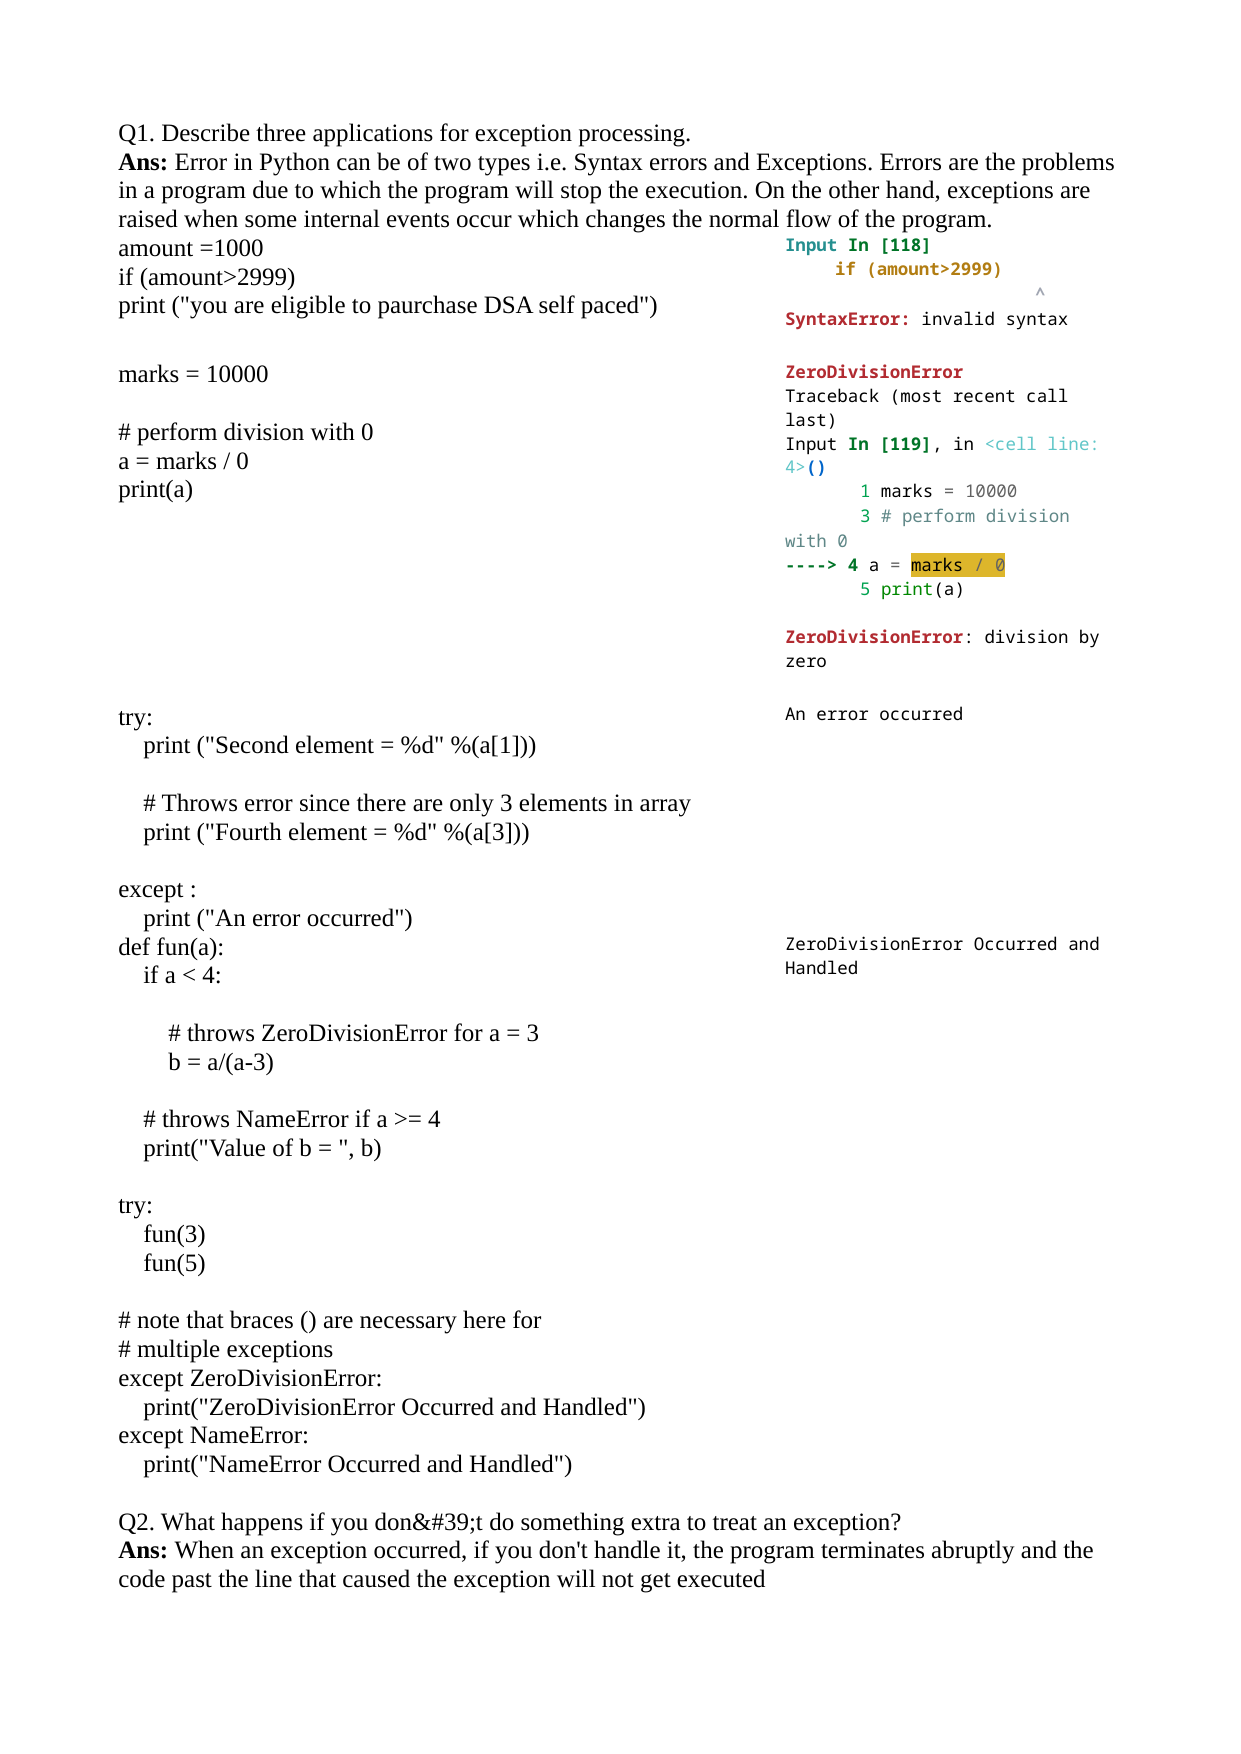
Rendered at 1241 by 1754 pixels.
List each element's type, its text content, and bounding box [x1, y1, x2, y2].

table_header Input In [118] if (amount>2999) ^ SyntaxError: invalid syntax [785, 331, 1122, 359]
table_cell ZeroDivisionError Traceback (most recent call last) Input In [119], in <cell line: 4>() 1 marks = 10000 3 # perform division with 0 ----> 4 a = marks / 0 5 print(a) ZeroDivisionError: division by zero [785, 360, 1122, 431]
text Q2. What happens if you don&#39;t do something extra to treat an exception? [118, 1507, 1122, 1535]
table_header Input In [118] if (amount>2999) ^ SyntaxError: invalid syntax [785, 233, 1122, 257]
table_cell ZeroDivisionError Traceback (most recent call last) Input In [119], in <cell line: 4>() 1 marks = 10000 3 # perform division with 0 ----> 4 a = marks / 0 5 print(a) ZeroDivisionError: division by zero [785, 673, 1122, 702]
table_cell marks = 10000 # perform division with 0 a = marks / 0 print(a) [118, 360, 785, 702]
table_cell ZeroDivisionError Occurred and Handled [785, 932, 1122, 1478]
table_cell try: print ("Second element = %d" %(a[1])) # Throws error since there are only 3 elements in array print ("Fourth element = %d" %(a[3])) except : print ("An error occurred") [118, 702, 785, 932]
text Q1. Describe three applications for exception processing. [118, 118, 1122, 147]
text Ans: When an exception occurred, if you don't handle it, the program terminates abruptly and the code past the line that caused the exception will not get executed [118, 1535, 1122, 1593]
table_header amount =1000 if (amount>2999) print ("you are eligible to paurchase DSA self paced") [118, 233, 785, 359]
table_cell An error occurred [785, 702, 1122, 932]
table_cell def fun(a): if a < 4: # throws ZeroDivisionError for a = 3 b = a/(a-3) # throws NameError if a >= 4 print("Value of b = ", b) try: fun(3) fun(5) # note that braces () are necessary here for # multiple exceptions except ZeroDivisionError: print("ZeroDivisionError Occurred and Handled") except NameError: print("NameError Occurred and Handled") [118, 932, 785, 1478]
text Ans: Error in Python can be of two types i.e. Syntax errors and Exceptions. Errors are the problems in a program due to which the program will stop the execution. On the other hand, exceptions are raised when some internal events occur which changes the normal flow of the program. [118, 147, 1122, 233]
